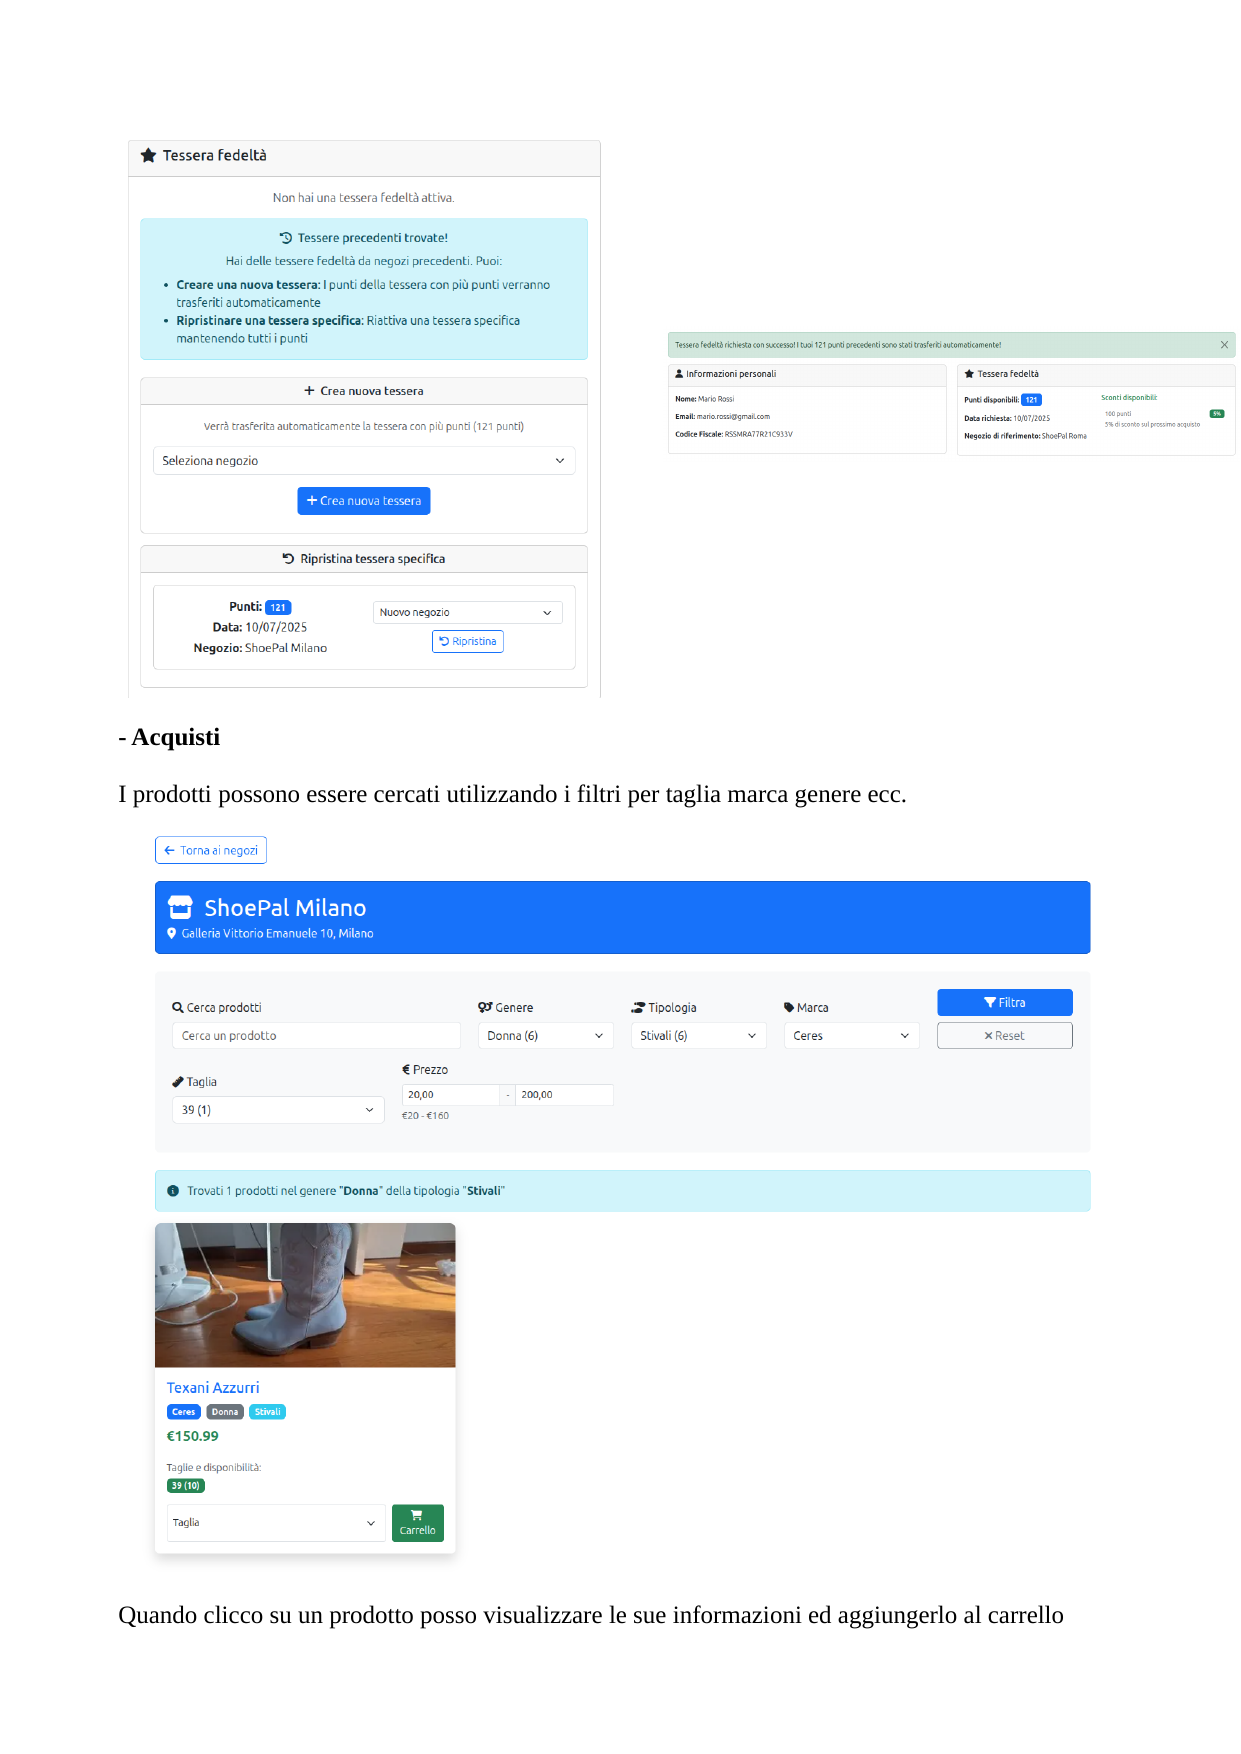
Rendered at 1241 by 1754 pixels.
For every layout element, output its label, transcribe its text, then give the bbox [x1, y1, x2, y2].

text I prodotti possono essere cercati utilizzando i filtri per taglia marca genere ecc. [118, 779, 1122, 808]
picture [134, 826, 1116, 1572]
text - Acquisti [118, 722, 1122, 751]
picture [663, 326, 1241, 462]
picture [114, 132, 605, 698]
text Quando clicco su un prodotto posso visualizzare le sue informazioni ed aggiungerlo al carrello [118, 1600, 1122, 1629]
